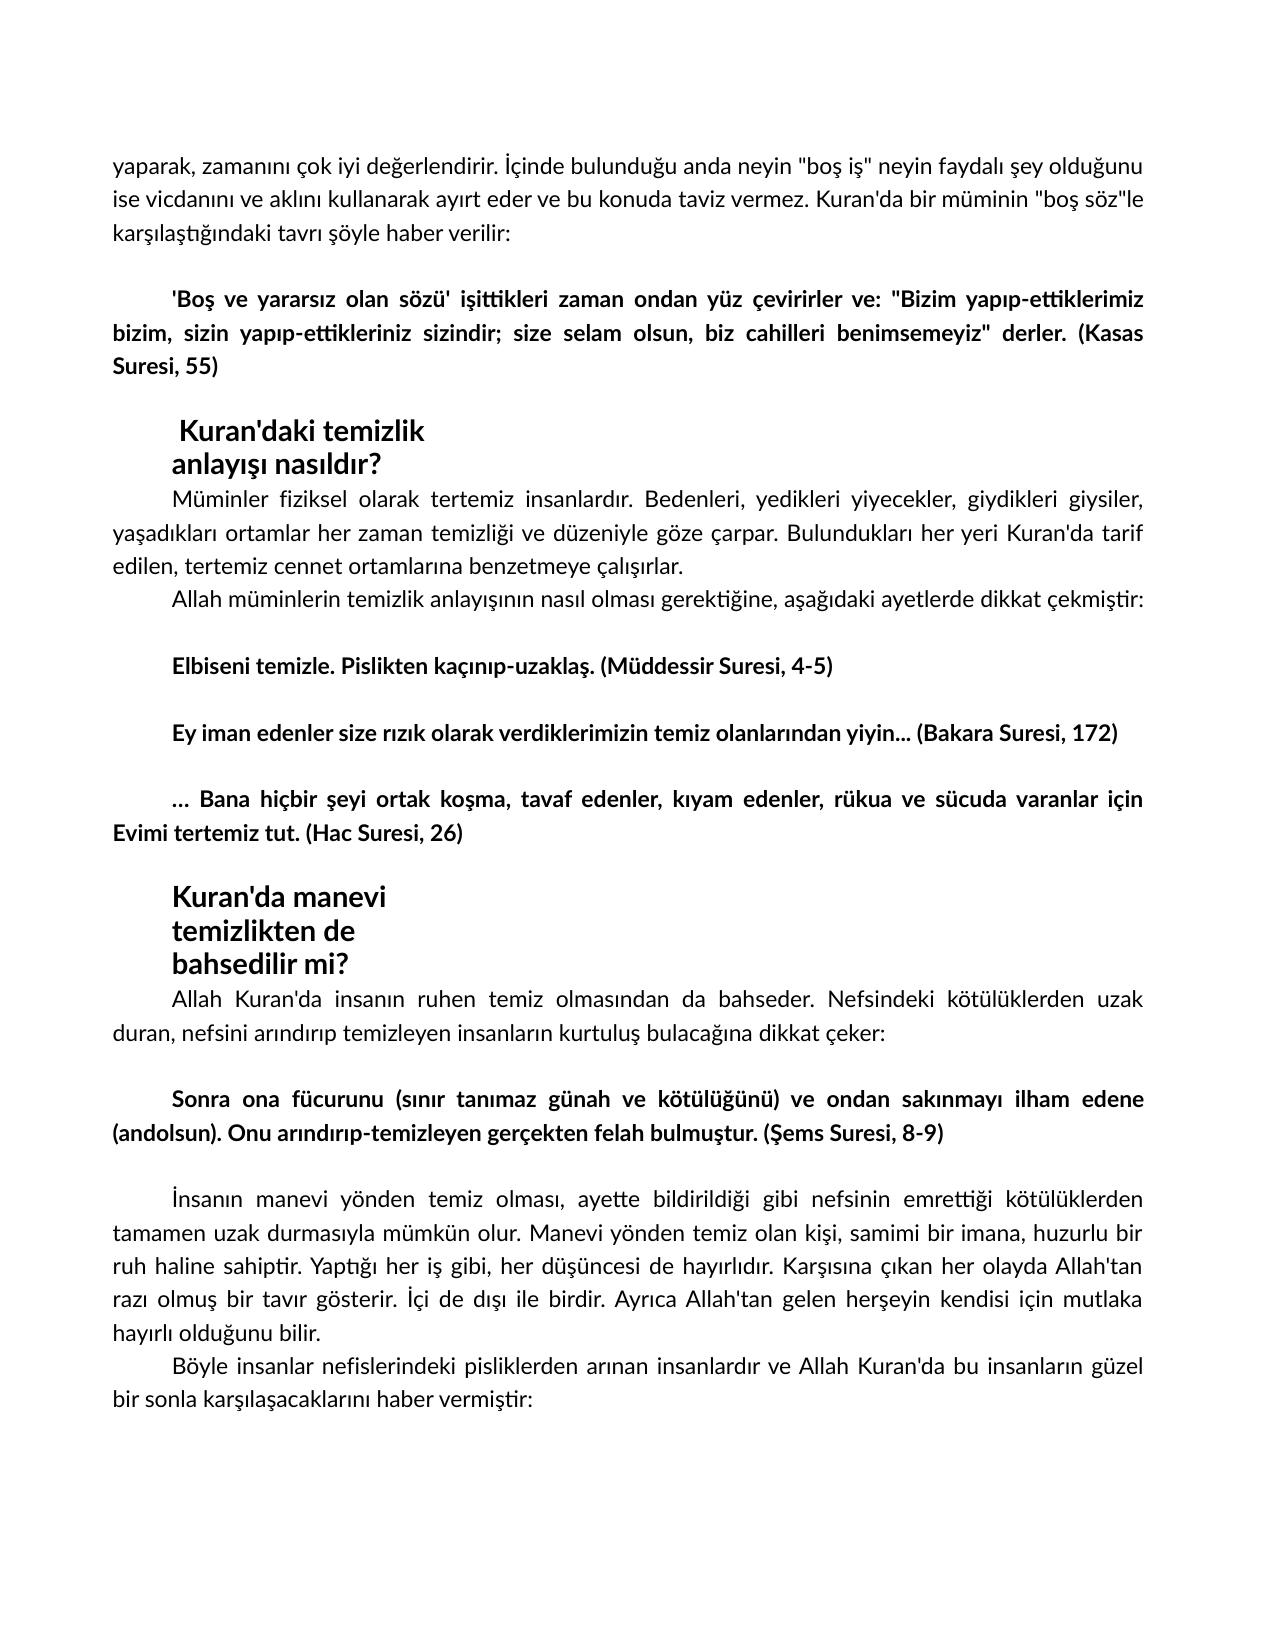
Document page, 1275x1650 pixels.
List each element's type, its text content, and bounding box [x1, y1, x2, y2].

text 'Boş ve yararsız olan sözü' işittikleri zaman ondan yüz çevirirler ve: "Bizim yapıp-ettiklerimiz bizim, sizin yapıp-ettikleriniz sizindir; size selam olsun, biz cahilleri benimsemeyiz" derler. (Kasas Suresi, 55) [112, 281, 1145, 381]
text … Bana hiçbir şeyi ortak koşma, tavaf edenler, kıyam edenler, rükua ve sücuda varanlar için Evimi tertemiz tut. (Hac Suresi, 26) [112, 781, 1145, 848]
text Böyle insanlar nefislerindeki pisliklerden arınan insanlardır ve Allah Kuran'da bu insanların güzel bir sonla karşılaşacaklarını haber vermiştir: [112, 1348, 1145, 1414]
text İnsanın manevi yönden temiz olması, ayette bildirildiği gibi nefsinin emrettiği kötülüklerden tamamen uzak durmasıyla mümkün olur. Manevi yönden temiz olan kişi, samimi bir imana, huzurlu bir ruh haline sahiptir. Yaptığı her iş gibi, her düşüncesi de hayırlıdır. Karşısına çıkan her olayda Allah'tan razı olmuş bir tavır gösterir. İçi de dışı ile birdir. Ayrıca Allah'tan gelen herşeyin kendisi için mutlaka hayırlı olduğunu bilir. [112, 1181, 1145, 1348]
text Allah müminlerin temizlik anlayışının nasıl olması gerektiğine, aşağıdaki ayetlerde dikkat çekmiştir: [112, 581, 1145, 614]
text bahsedilir mi? [112, 948, 1145, 981]
text Müminler fiziksel olarak tertemiz insanlardır. Bedenleri, yedikleri yiyecekler, giydikleri giysiler, yaşadıkları ortamlar her zaman temizliği ve düzeniyle göze çarpar. Bulundukları her yeri Kuran'da tarif edilen, tertemiz cennet ortamlarına benzetmeye çalışırlar. [112, 481, 1145, 581]
text temizlikten de [112, 914, 1145, 948]
text Kuran'da manevi [112, 881, 1145, 914]
text Ey iman edenler size rızık olarak verdiklerimizin temiz olanlarından yiyin... (Bakara Suresi, 172) [112, 714, 1145, 748]
text Sonra ona fücurunu (sınır tanımaz günah ve kötülüğünü) ve ondan sakınmayı ilham edene (andolsun). Onu arındırıp-temizleyen gerçekten felah bulmuştur. (Şems Suresi, 8-9) [112, 1081, 1145, 1148]
text yaparak, zamanını çok iyi değerlendirir. İçinde bulunduğu anda neyin "boş iş" neyin faydalı şey olduğunu ise vicdanını ve aklını kullanarak ayırt eder ve bu konuda taviz vermez. Kuran'da bir müminin "boş söz"le karşılaştığındaki tavrı şöyle haber verilir: [112, 148, 1145, 248]
text anlayışı nasıldır? [112, 448, 1145, 481]
text Allah Kuran'da insanın ruhen temiz olmasından da bahseder. Nefsindeki kötülüklerden uzak duran, nefsini arındırıp temizleyen insanların kurtuluş bulacağına dikkat çeker: [112, 981, 1145, 1048]
text Elbiseni temizle. Pislikten kaçınıp-uzaklaş. (Müddessir Suresi, 4-5) [112, 648, 1145, 681]
text Kuran'daki temizlik [112, 414, 1145, 448]
